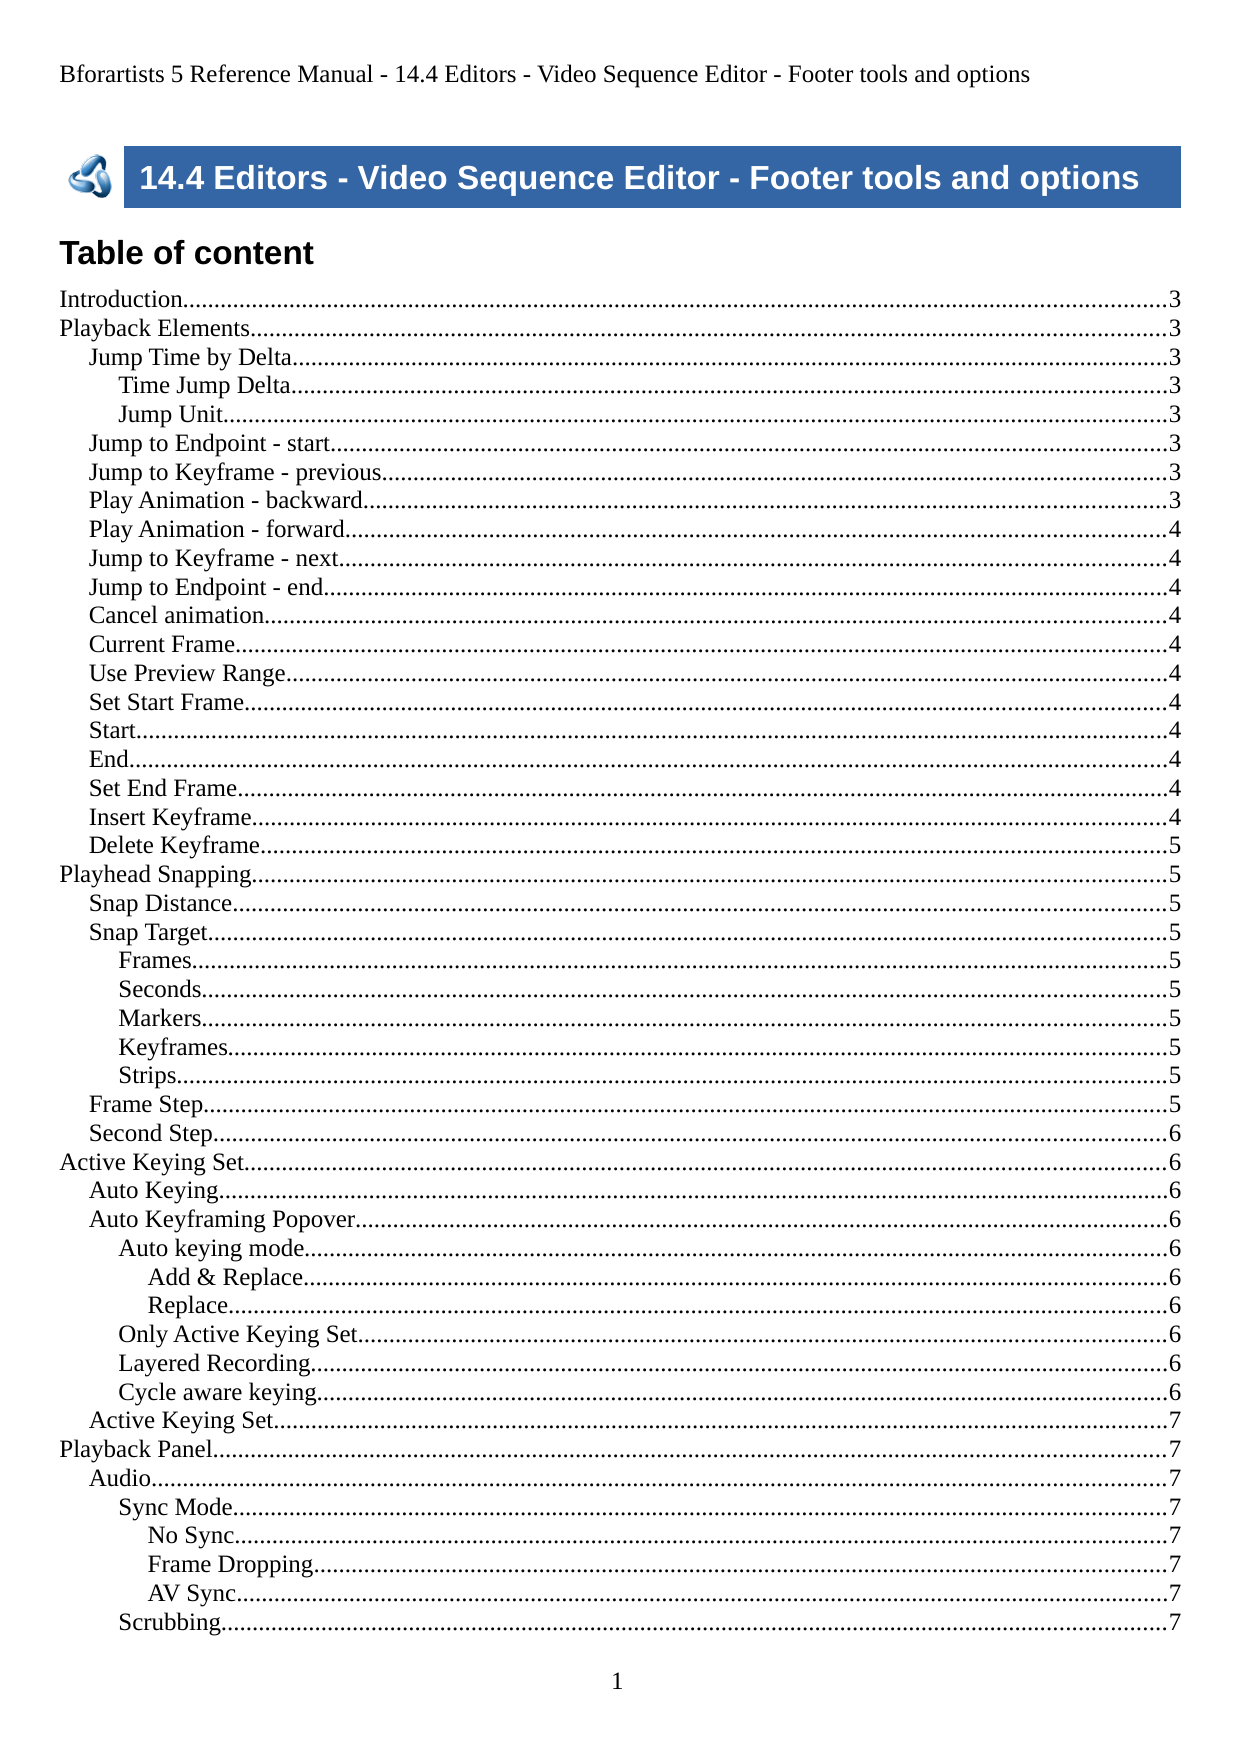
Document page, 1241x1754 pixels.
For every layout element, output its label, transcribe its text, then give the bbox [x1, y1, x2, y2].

text Strips 5 [118, 1060, 1181, 1089]
text Cycle aware keying 6 [118, 1377, 1181, 1405]
text Keyframes 5 [118, 1032, 1181, 1060]
text Insert Keyframe 4 [88, 802, 1181, 830]
text Jump to Endpoint - start 3 [88, 428, 1181, 457]
text Time Jump Delta 3 [118, 370, 1181, 399]
text Snap Distance 5 [88, 888, 1181, 917]
text Audio 7 [88, 1463, 1181, 1492]
text AV Sync 7 [147, 1578, 1181, 1607]
text Set End Frame 4 [88, 773, 1181, 802]
text Auto keying mode 6 [118, 1233, 1181, 1262]
text Play Animation - backward 3 [88, 485, 1181, 514]
text Playback Elements 3 [59, 313, 1181, 342]
text Active Keying Set 6 [59, 1147, 1181, 1175]
text Frames 5 [118, 945, 1181, 974]
text Cancel animation 4 [88, 600, 1181, 629]
text Sync Mode 7 [118, 1492, 1181, 1520]
text Introduction 3 [59, 284, 1181, 313]
text Replace 6 [147, 1290, 1181, 1319]
text Jump to Endpoint - end 4 [88, 572, 1181, 600]
text Set Start Frame 4 [88, 687, 1181, 715]
text Snap Target 5 [88, 917, 1181, 945]
text Jump to Keyframe - previous 3 [88, 457, 1181, 485]
text Add & Replace 6 [147, 1262, 1181, 1290]
subtitle Table of content [59, 233, 1181, 272]
text Use Preview Range 4 [88, 658, 1181, 687]
text Playback Panel 7 [59, 1434, 1181, 1463]
table_header [59, 146, 124, 208]
text Frame Dropping 7 [147, 1549, 1181, 1578]
text Active Keying Set 7 [88, 1405, 1181, 1434]
text Markers 5 [118, 1003, 1181, 1032]
text Play Animation - forward 4 [88, 514, 1181, 543]
text Jump to Keyframe - next 4 [88, 543, 1181, 572]
text Delete Keyframe 5 [88, 830, 1181, 859]
text Auto Keying 6 [88, 1175, 1181, 1204]
text Frame Step 5 [88, 1089, 1181, 1118]
text Layered Recording 6 [118, 1348, 1181, 1377]
text Jump Time by Delta 3 [88, 342, 1181, 370]
text Start 4 [88, 715, 1181, 744]
picture [65, 152, 114, 201]
text Scrubbing 7 [118, 1607, 1181, 1635]
text Current Frame 4 [88, 629, 1181, 658]
text Playhead Snapping 5 [59, 859, 1181, 888]
text Second Step 6 [88, 1118, 1181, 1147]
text Only Active Keying Set 6 [118, 1319, 1181, 1348]
text Auto Keyframing Popover 6 [88, 1204, 1181, 1233]
text End 4 [88, 744, 1181, 773]
text No Sync 7 [147, 1520, 1181, 1549]
text Jump Unit 3 [118, 399, 1181, 428]
text Seconds 5 [118, 974, 1181, 1003]
table_header 14.4 Editors - Video Sequence Editor - Footer tools and options [124, 146, 1181, 208]
